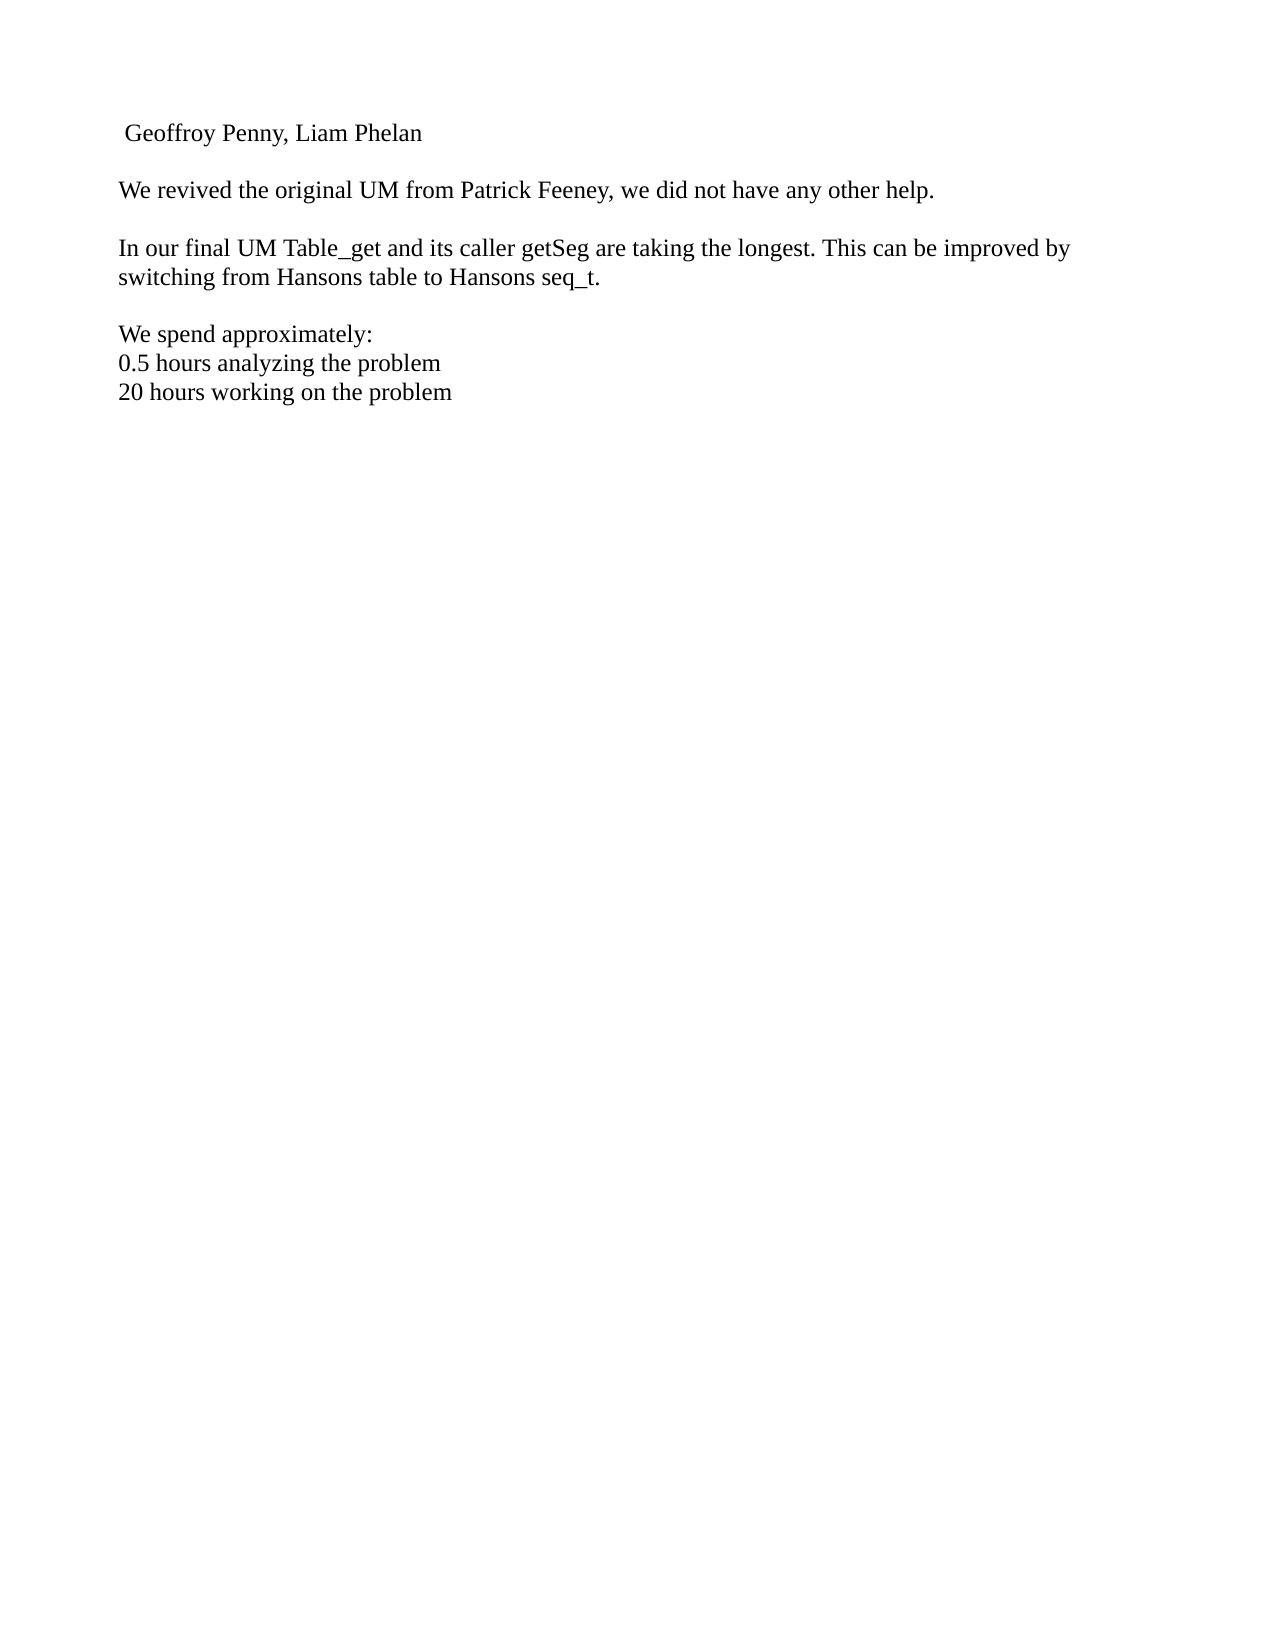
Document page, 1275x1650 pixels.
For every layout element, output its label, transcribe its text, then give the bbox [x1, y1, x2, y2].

text 0.5 hours analyzing the problem [118, 348, 1157, 377]
text We spend approximately: [118, 319, 1157, 348]
text We revived the original UM from Patrick Feeney, we did not have any other help. [118, 176, 1157, 204]
text Geoffroy Penny, Liam Phelan [118, 118, 1157, 147]
text 20 hours working on the problem [118, 377, 1157, 406]
text In our final UM Table_get and its caller getSeg are taking the longest. This can be improved by switching from Hansons table to Hansons seq_t. [118, 233, 1157, 291]
